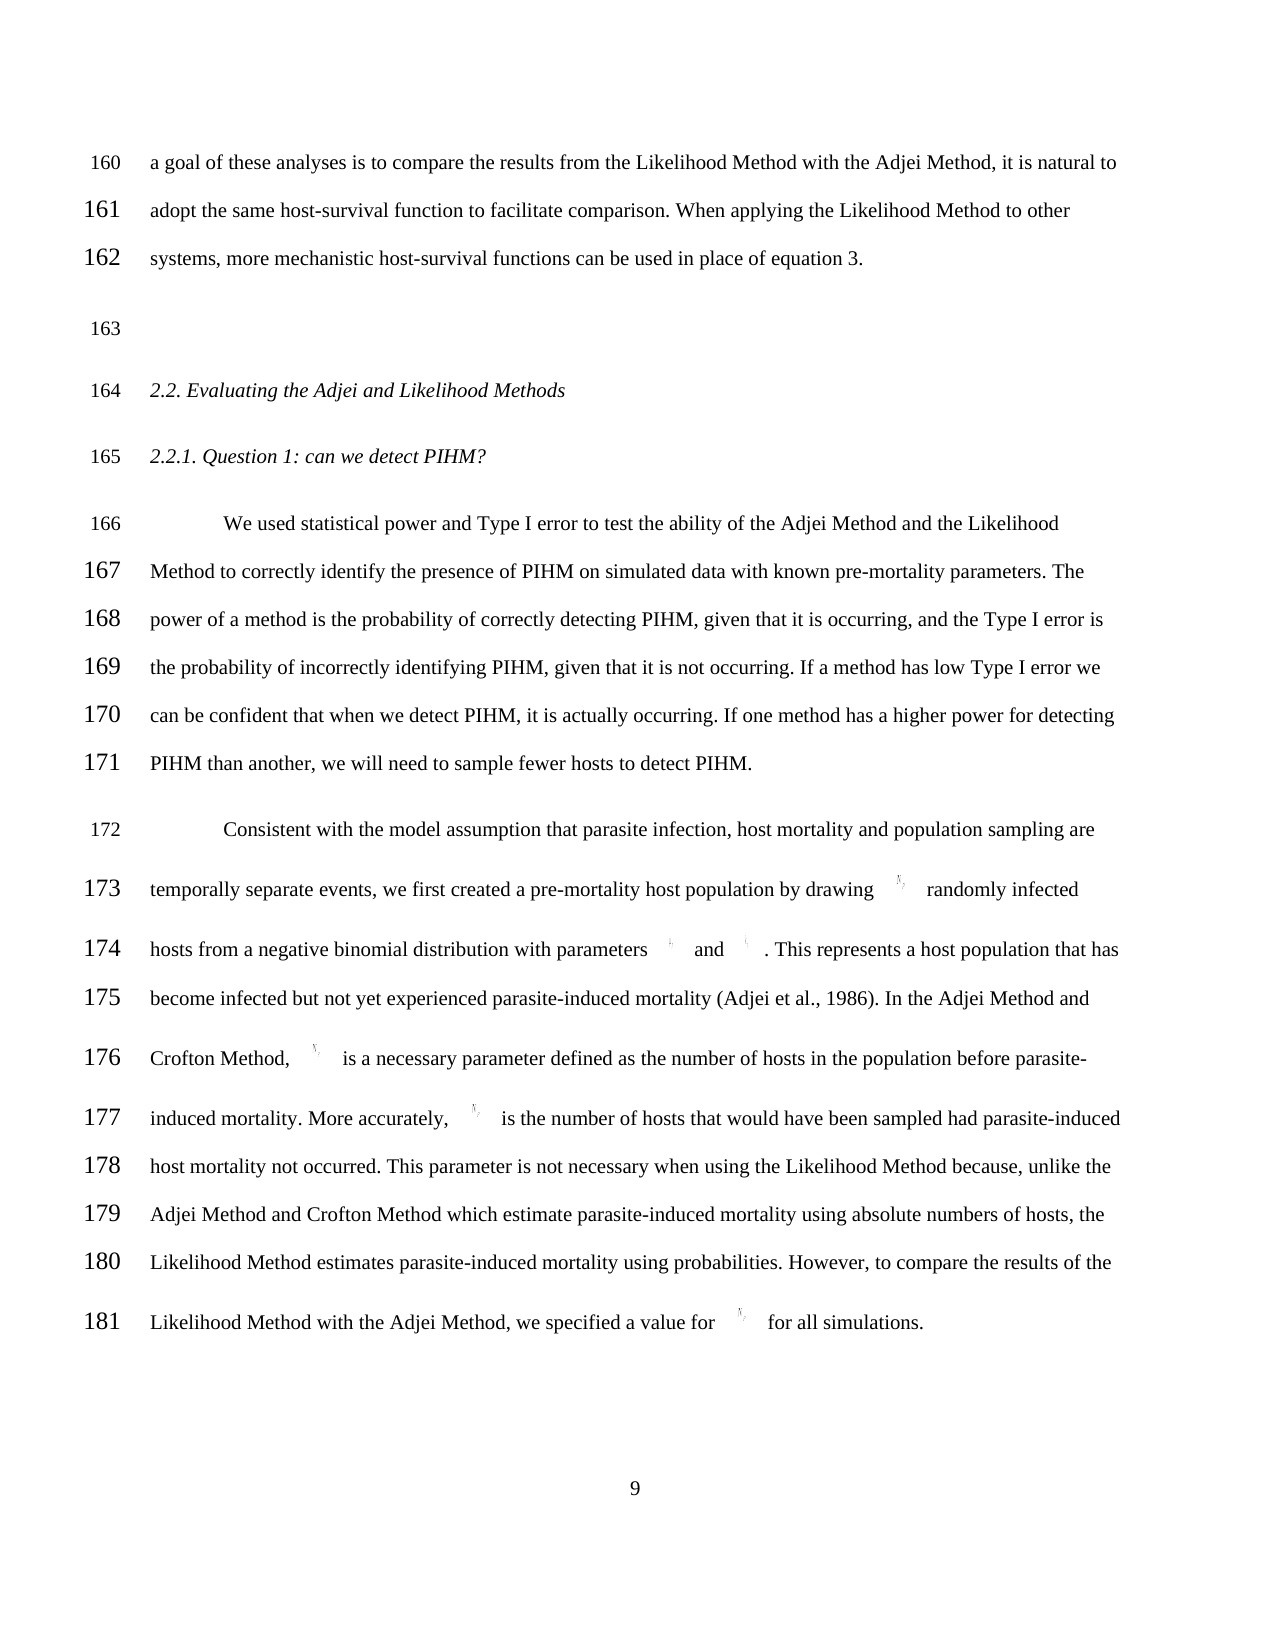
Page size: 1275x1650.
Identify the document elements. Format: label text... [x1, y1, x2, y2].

text 2.2. Evaluating the Adjei and Likelihood Methods [150, 378, 1125, 402]
text 2.2.1. Question 1: can we detect PIHM? [150, 444, 1125, 468]
text We used statistical power and Type I error to test the ability of the Adjei Method and the Likelihood Method to correctly identify the presence of PIHM on simulated data with known pre-mortality parameters. The power of a method is the probability of correctly detecting PIHM, given that it is occurring, and the Type I error is the probability of incorrectly identifying PIHM, given that it is not occurring. If a method has low Type I error we can be confident that when we detect PIHM, it is actually occurring. If one method has a higher power for detecting PIHM than another, we will need to sample fewer hosts to detect PIHM. [150, 510, 1125, 775]
text Consistent with the model assumption that parasite infection, host mortality and population sampling are temporally separate events, we first created a pre-mortality host population by drawing randomly infected hosts from a negative binomial distribution with parameters and . This represents a host population that has become infected but not yet experienced parasite-induced mortality (Adjei et al., 1986). In the Adjei Method and Crofton Method, is a necessary parameter defined as the number of hosts in the population before parasite-induced mortality. More accurately, is the number of hosts that would have been sampled had parasite-induced host mortality not occurred. This parameter is not necessary when using the Likelihood Method because, unlike the Adjei Method and Crofton Method which estimate parasite-induced mortality using absolute numbers of hosts, the Likelihood Method estimates parasite-induced mortality using probabilities. However, to compare the results of the Likelihood Method with the Adjei Method, we specified a value for for all simulations. [150, 817, 1125, 1334]
text a goal of these analyses is to compare the results from the Likelihood Method with the Adjei Method, it is natural to adopt the same host-survival function to facilitate comparison. When applying the Likelihood Method to other systems, more mechanistic host-survival functions can be used in place of equation 3. [150, 150, 1125, 270]
